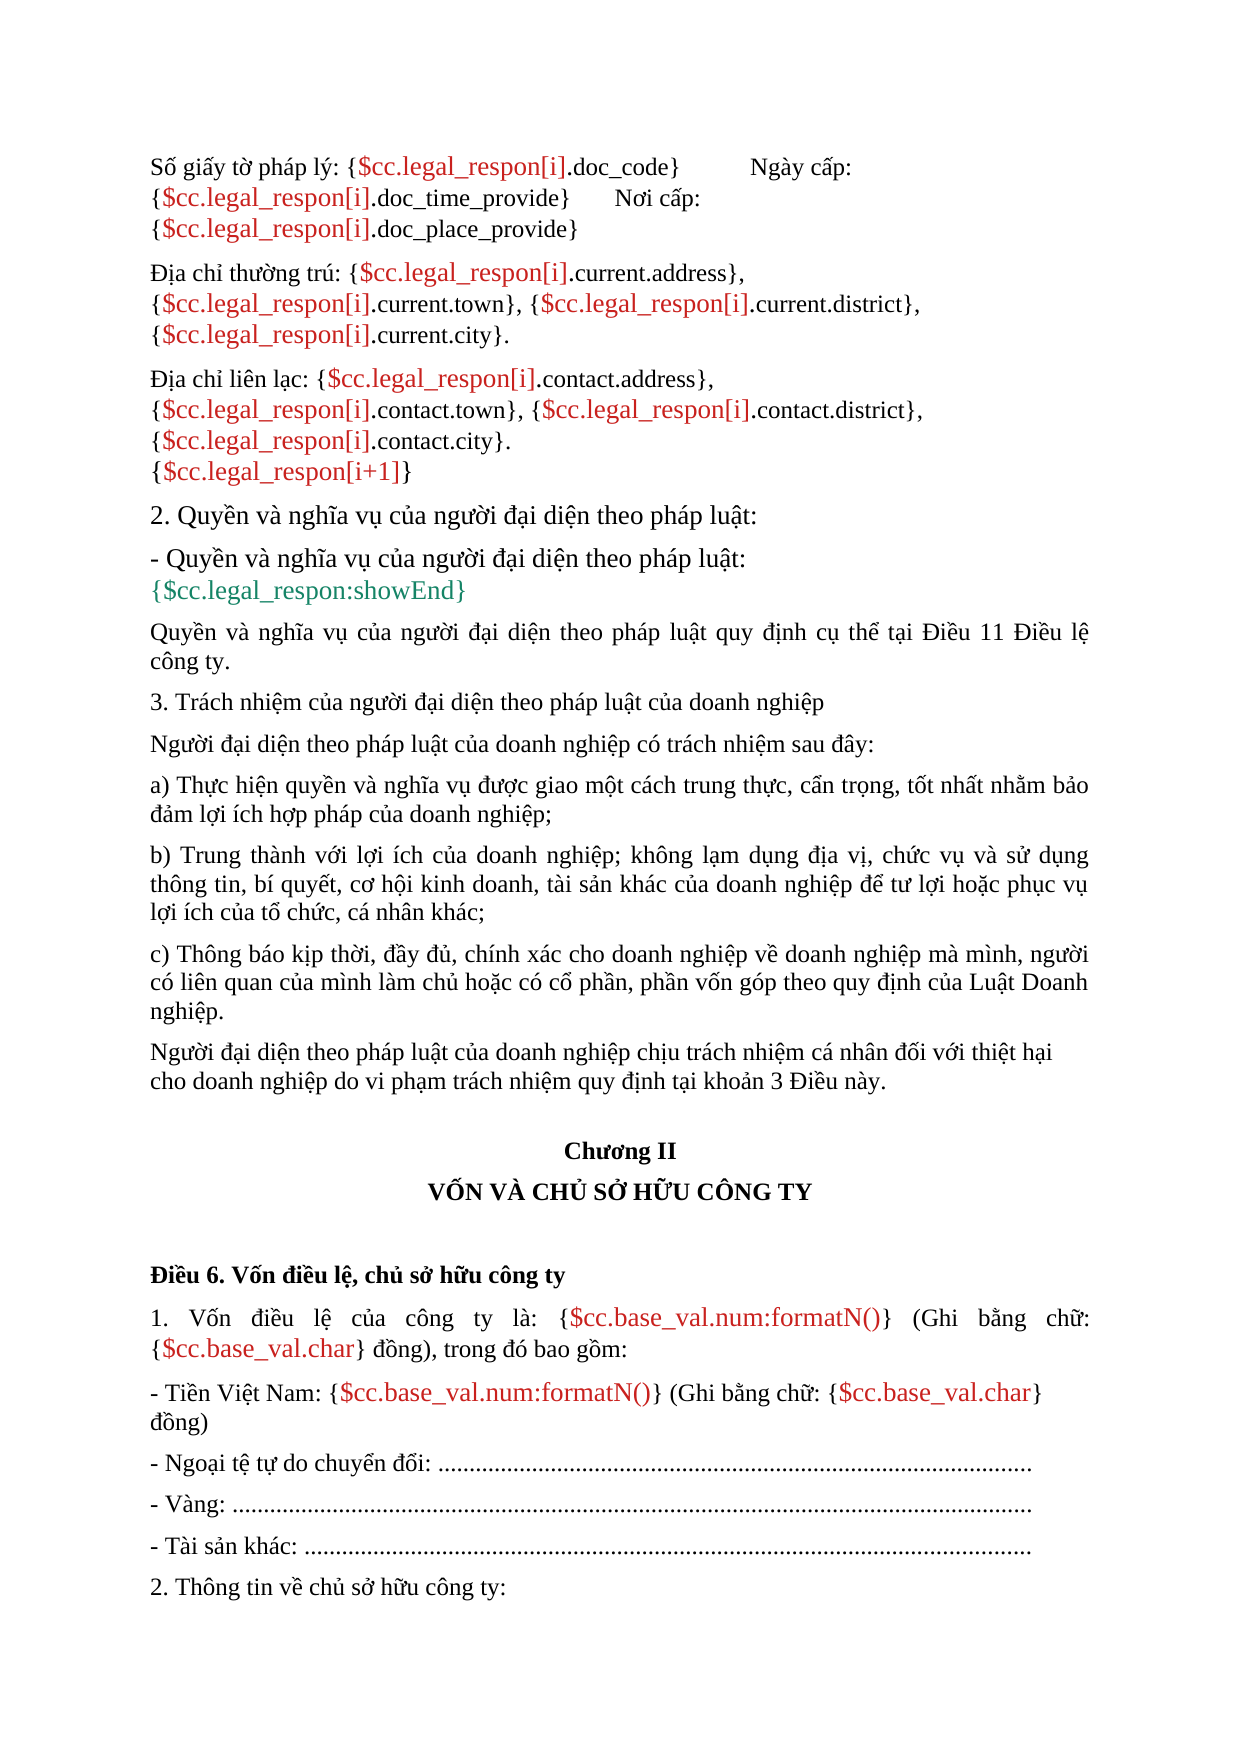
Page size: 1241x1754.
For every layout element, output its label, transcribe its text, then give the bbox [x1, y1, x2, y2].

text Người đại diện theo pháp luật của doanh nghiệp có trách nhiệm sau đây: [150, 729, 1090, 757]
text Người đại diện theo pháp luật của doanh nghiệp chịu trách nhiệm cá nhân đối với thiệt hại cho doanh nghiệp do vi phạm trách nhiệm quy định tại khoản 3 Điều này. [150, 1037, 1090, 1124]
text 2. Quyền và nghĩa vụ của người đại diện theo pháp luật: [150, 499, 1090, 530]
text 3. Trách nhiệm của người đại diện theo pháp luật của doanh nghiệp [150, 687, 1090, 716]
text - Tài sản khác: [150, 1531, 1090, 1559]
subtitle Điều 6. Vốn điều lệ, chủ sở hữu công ty [150, 1260, 1090, 1289]
text - Vàng: [150, 1489, 1090, 1518]
text c) Thông báo kịp thời, đầy đủ, chính xác cho doanh nghiệp về doanh nghiệp mà mình, người có liên quan của mình làm chủ hoặc có cổ phần, phần vốn góp theo quy định của Luật Doanh nghiệp. [150, 939, 1090, 1025]
text - Quyền và nghĩa vụ của người đại diện theo pháp luật: {$cc.legal_respon:showEnd} [150, 543, 1090, 605]
text a) Thực hiện quyền và nghĩa vụ được giao một cách trung thực, cẩn trọng, tốt nhất nhằm bảo đảm lợi ích hợp pháp của doanh nghiệp; [150, 770, 1090, 827]
text - Tiền Việt Nam: {$cc.base_val.num:formatN()} (Ghi bằng chữ: {$cc.base_val.char} đồng) [150, 1376, 1090, 1436]
text - Ngoại tệ tự do chuyển đổi: [150, 1448, 1090, 1477]
text Chương II [150, 1136, 1090, 1165]
text b) Trung thành với lợi ích của doanh nghiệp; không lạm dụng địa vị, chức vụ và sử dụng thông tin, bí quyết, cơ hội kinh doanh, tài sản khác của doanh nghiệp để tư lợi hoặc phục vụ lợi ích của tổ chức, cá nhân khác; [150, 840, 1090, 926]
text 1. Vốn điều lệ của công ty là: {$cc.base_val.num:formatN()} (Ghi bằng chữ: {$cc.base_val.char} đồng), trong đó bao gồm: [150, 1301, 1090, 1363]
text Địa chỉ liên lạc: {$cc.legal_respon[i].contact.address}, {$cc.legal_respon[i].contact.town}, {$cc.legal_respon[i].contact.district}, {$cc.legal_respon[i].contact.city}. {$cc.legal_respon[i+1]} [150, 362, 1090, 486]
text Địa chỉ thường trú: {$cc.legal_respon[i].current.address}, {$cc.legal_respon[i].current.town}, {$cc.legal_respon[i].current.district}, {$cc.legal_respon[i].current.city}. [150, 256, 1090, 349]
text Quyền và nghĩa vụ của người đại diện theo pháp luật quy định cụ thể tại Điều 11 Điều lệ công ty. [150, 617, 1090, 675]
text Số giấy tờ pháp lý: {$cc.legal_respon[i].doc_code} Ngày cấp: {$cc.legal_respon[i].doc_time_provide} Nơi cấp: {$cc.legal_respon[i].doc_place_provide} [150, 150, 1090, 243]
text VỐN VÀ CHỦ SỞ HỮU CÔNG TY [150, 1177, 1090, 1206]
text 2. Thông tin về chủ sở hữu công ty: [150, 1572, 1090, 1601]
